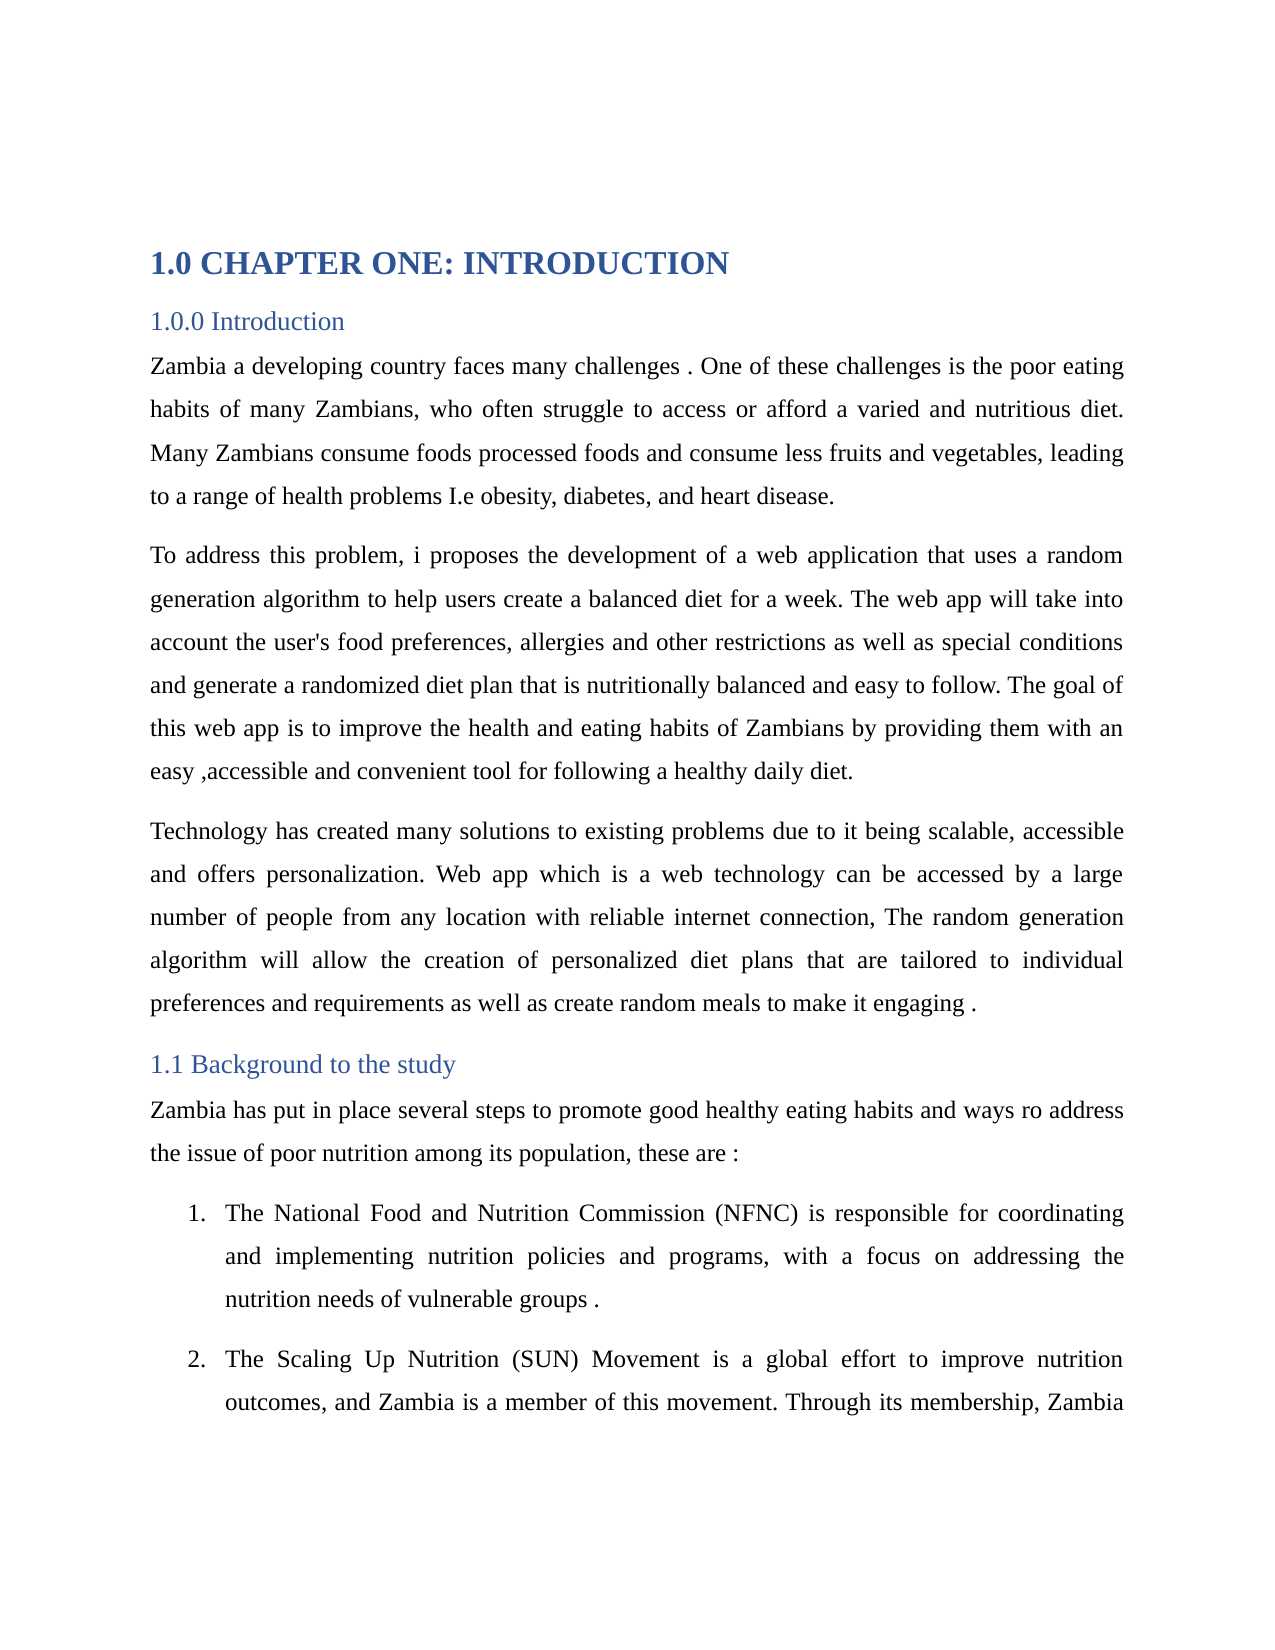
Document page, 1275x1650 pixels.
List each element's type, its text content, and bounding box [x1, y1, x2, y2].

subtitle 1.0 CHAPTER ONE: INTRODUCTION [150, 243, 1125, 281]
subtitle 1.1 Background to the study [150, 1048, 1125, 1079]
text Technology has created many solutions to existing problems due to it being scalable, accessible and offers personalization. Web app which is a web technology can be accessed by a large number of people from any location with reliable internet connection, The random generation algorithm will allow the creation of personalized diet plans that are tailored to individual preferences and requirements as well as create random meals to make it engaging . [150, 816, 1125, 1017]
list The Scaling Up Nutrition (SUN) Movement is a global effort to improve nutrition outcomes, and Zambia is a member of this movement. Through its membership, Zambia [187, 1344, 1125, 1416]
text To address this problem, i proposes the development of a web application that uses a random generation algorithm to help users create a balanced diet for a week. The web app will take into account the user's food preferences, allergies and other restrictions as well as special conditions and generate a randomized diet plan that is nutritionally balanced and easy to follow. The goal of this web app is to improve the health and eating habits of Zambians by providing them with an easy ,accessible and convenient tool for following a healthy daily diet. [150, 541, 1125, 785]
list The National Food and Nutrition Commission (NFNC) is responsible for coordinating and implementing nutrition policies and programs, with a focus on addressing the nutrition needs of vulnerable groups . [187, 1198, 1125, 1313]
text Zambia a developing country faces many challenges . One of these challenges is the poor eating habits of many Zambians, who often struggle to access or afford a varied and nutritious diet. Many Zambians consume foods processed foods and consume less fruits and vegetables, leading to a range of health problems I.e obesity, diabetes, and heart disease. [150, 351, 1125, 509]
subtitle 1.0.0 Introduction [150, 305, 1125, 336]
text Zambia has put in place several steps to promote good healthy eating habits and ways ro address the issue of poor nutrition among its population, these are : [150, 1095, 1125, 1167]
